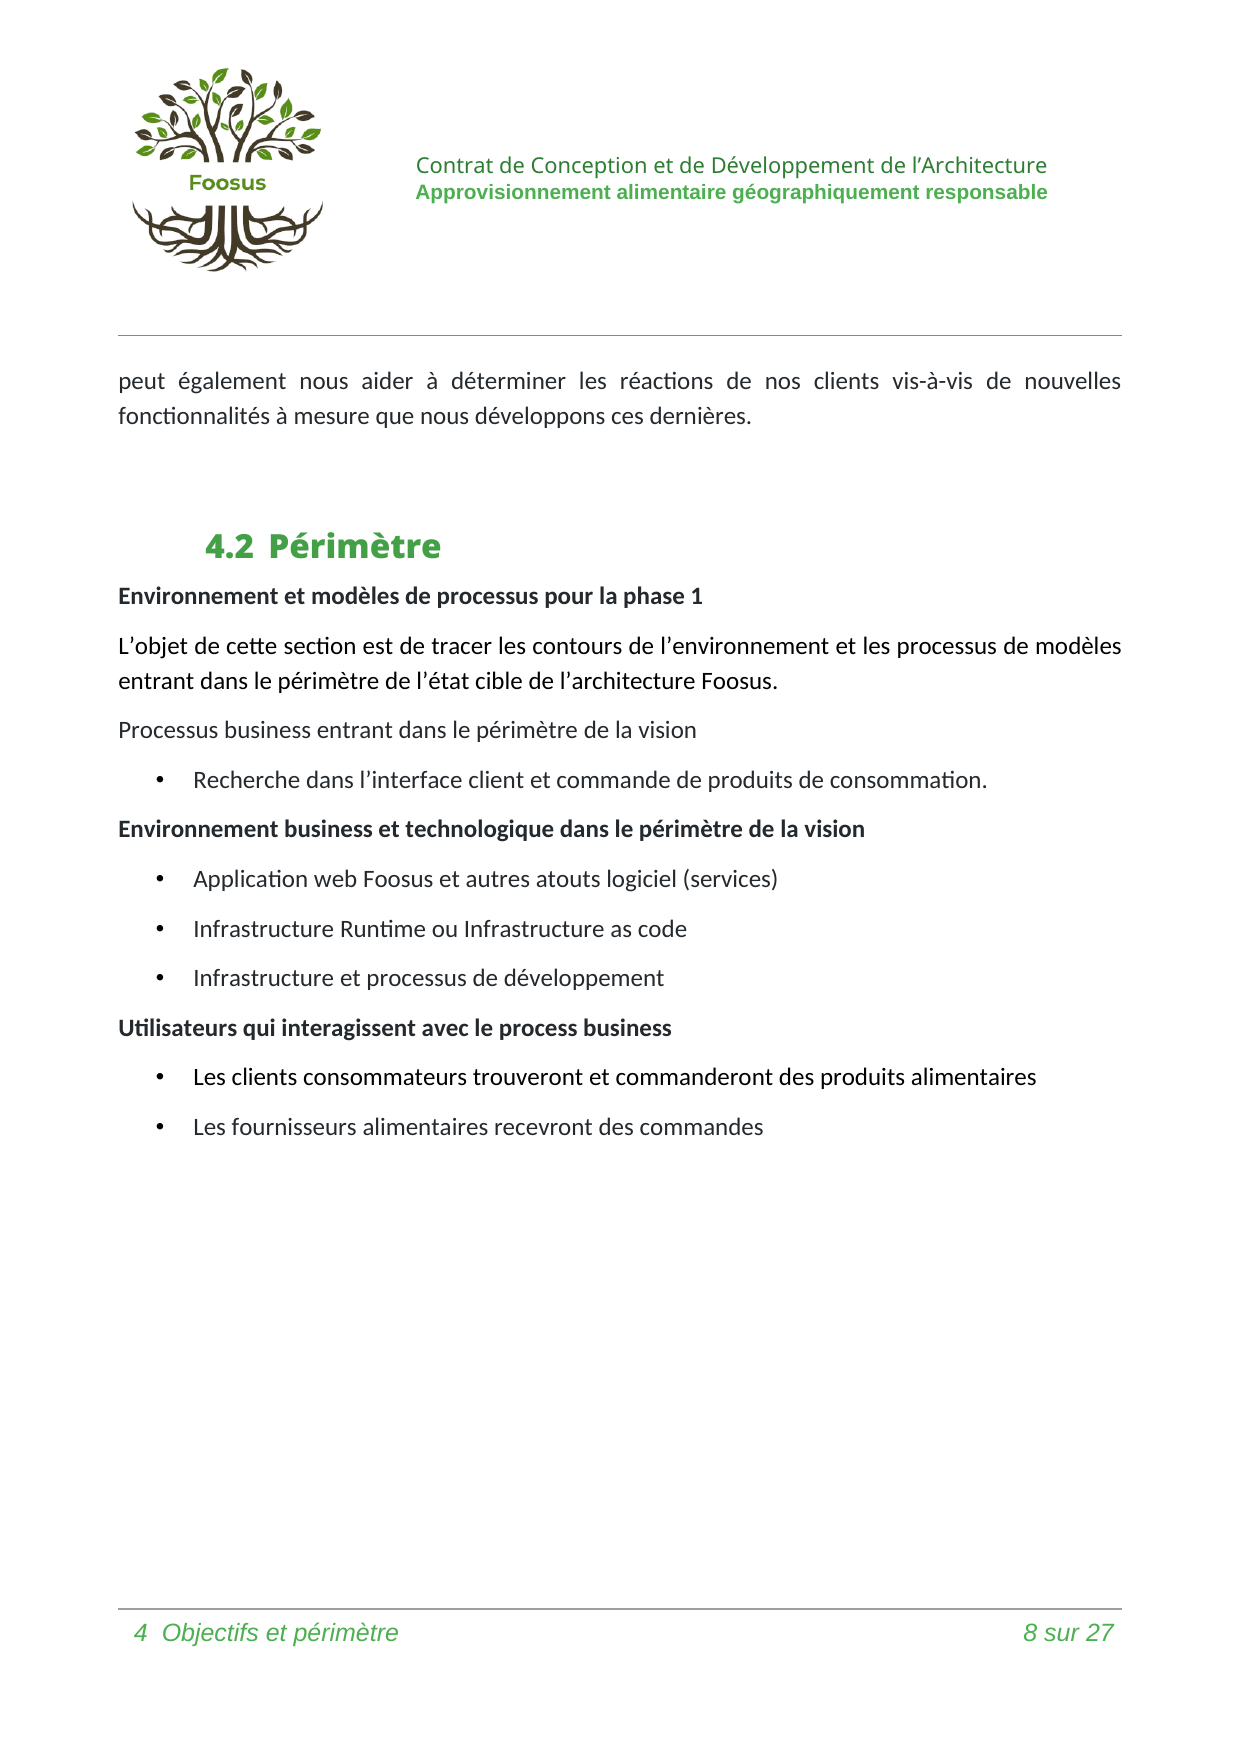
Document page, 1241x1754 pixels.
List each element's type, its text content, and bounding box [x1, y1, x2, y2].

subtitle Périmètre [197, 522, 1122, 568]
text peut également nous aider à déterminer les réactions de nos clients vis-à-vis de nouvelles fonctionnalités à mesure que nous développons ces dernières. [118, 365, 1122, 431]
text Environnement business et technologique dans le périmètre de la vision [118, 814, 1122, 844]
list Infrastructure et processus de développement [156, 962, 1122, 993]
list Les fournisseurs alimentaires recevront des commandes [156, 1111, 1122, 1142]
text Utilisateurs qui interagissent avec le process business [118, 1012, 1122, 1042]
picture [121, 62, 334, 278]
list Recherche dans l’interface client et commande de produits de consommation. [156, 764, 1122, 794]
text L’objet de cette section est de tracer les contours de l’environnement et les processus de modèles entrant dans le périmètre de l’état cible de l’architecture Foosus. [118, 630, 1122, 695]
text Processus business entrant dans le périmètre de la vision [118, 714, 1122, 745]
list Les clients consommateurs trouveront et commanderont des produits alimentaires [156, 1062, 1122, 1092]
text Environnement et modèles de processus pour la phase 1 [118, 580, 1122, 611]
list Infrastructure Runtime ou Infrastructure as code [156, 913, 1122, 943]
list Application web Foosus et autres atouts logiciel (services) [156, 863, 1122, 894]
